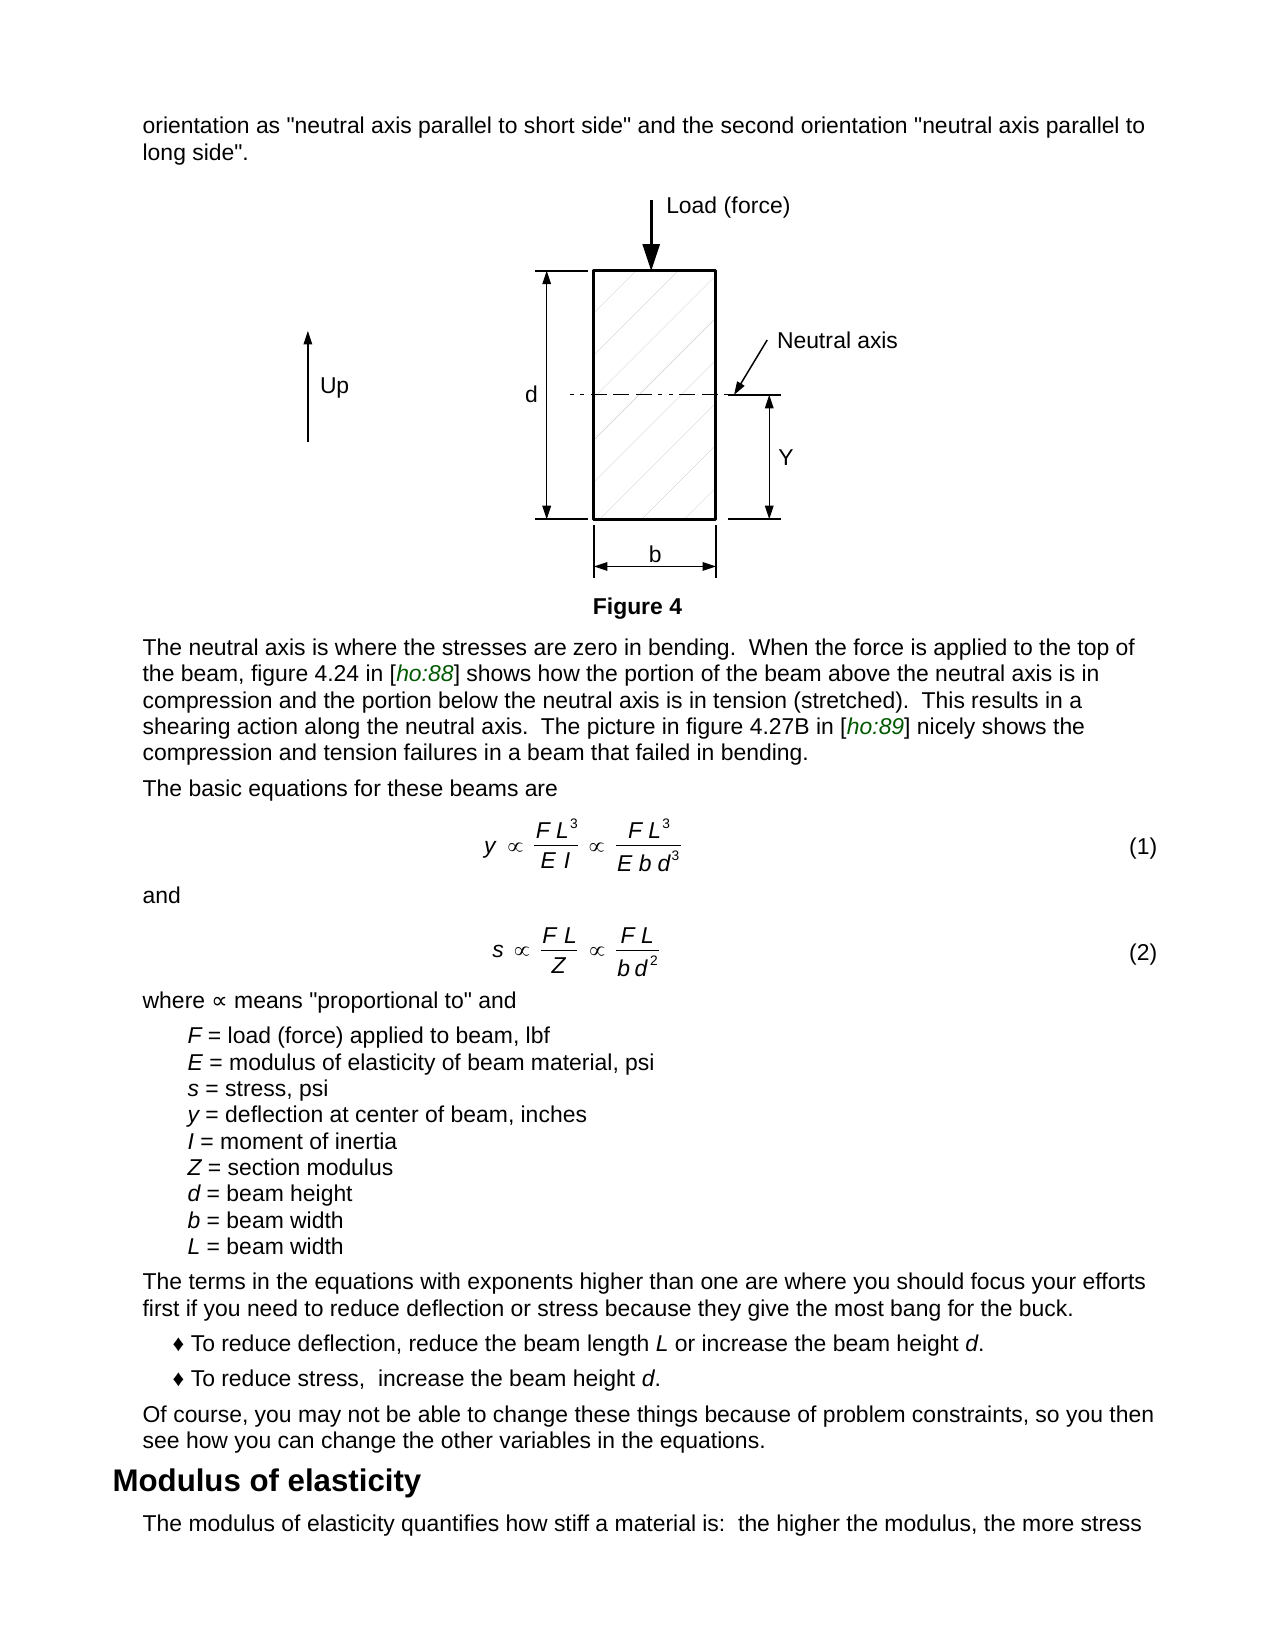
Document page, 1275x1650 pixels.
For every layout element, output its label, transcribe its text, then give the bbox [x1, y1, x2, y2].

text The neutral axis is where the stresses are zero in bending. When the force is applied to the top of the beam, figure 4.24 in [ho:88] shows how the portion of the beam above the neutral axis is in compression and the portion below the neutral axis is in tension (stretched). This results in a shearing action along the neutral axis. The picture in figure 4.27B in [ho:89] nicely shows the compression and tension failures in a beam that failed in bending. [142, 174, 1162, 766]
table_header (1) [1046, 810, 1162, 882]
text Of course, you may not be able to change these things because of problem constraints, so you then see how you can change the other variables in the equations. [142, 1401, 1162, 1453]
text Z = section modulus [187, 1154, 1162, 1180]
text E = modulus of elasticity of beam material, psi [187, 1048, 1162, 1075]
text The terms in the equations with exponents higher than one are where you should focus your efforts first if you need to reduce deflection or stress because they give the most bang for the buck. [142, 1268, 1162, 1321]
text L = beam width [187, 1233, 1162, 1259]
text s = stress, psi [187, 1075, 1162, 1101]
text orientation as "neutral axis parallel to short side" and the second orientation "neutral axis parallel to long side". [142, 112, 1162, 165]
text d = beam height [187, 1180, 1162, 1207]
list To reduce stress, increase the beam height d. [172, 1365, 1162, 1392]
text b = beam width [187, 1207, 1162, 1233]
text y = deflection at center of beam, inches [187, 1101, 1162, 1128]
table_header [113, 918, 1046, 987]
text F = load (force) applied to beam, lbf [187, 1022, 1162, 1048]
text where ∝ means "proportional to" and [142, 987, 1162, 1013]
list To reduce deflection, reduce the beam length L or increase the beam height d. [172, 1330, 1162, 1356]
text and [142, 882, 1162, 909]
table_header [113, 810, 1046, 882]
subtitle Modulus of elasticity [112, 1462, 1162, 1498]
text I = moment of inertia [187, 1128, 1162, 1154]
text The basic equations for these beams are [142, 774, 1162, 801]
text Figure 4 [222, 186, 1052, 619]
text The modulus of elasticity quantifies how stiff a material is: the higher the modulus, the more stress [142, 1510, 1162, 1537]
table_header (2) [1046, 918, 1162, 987]
